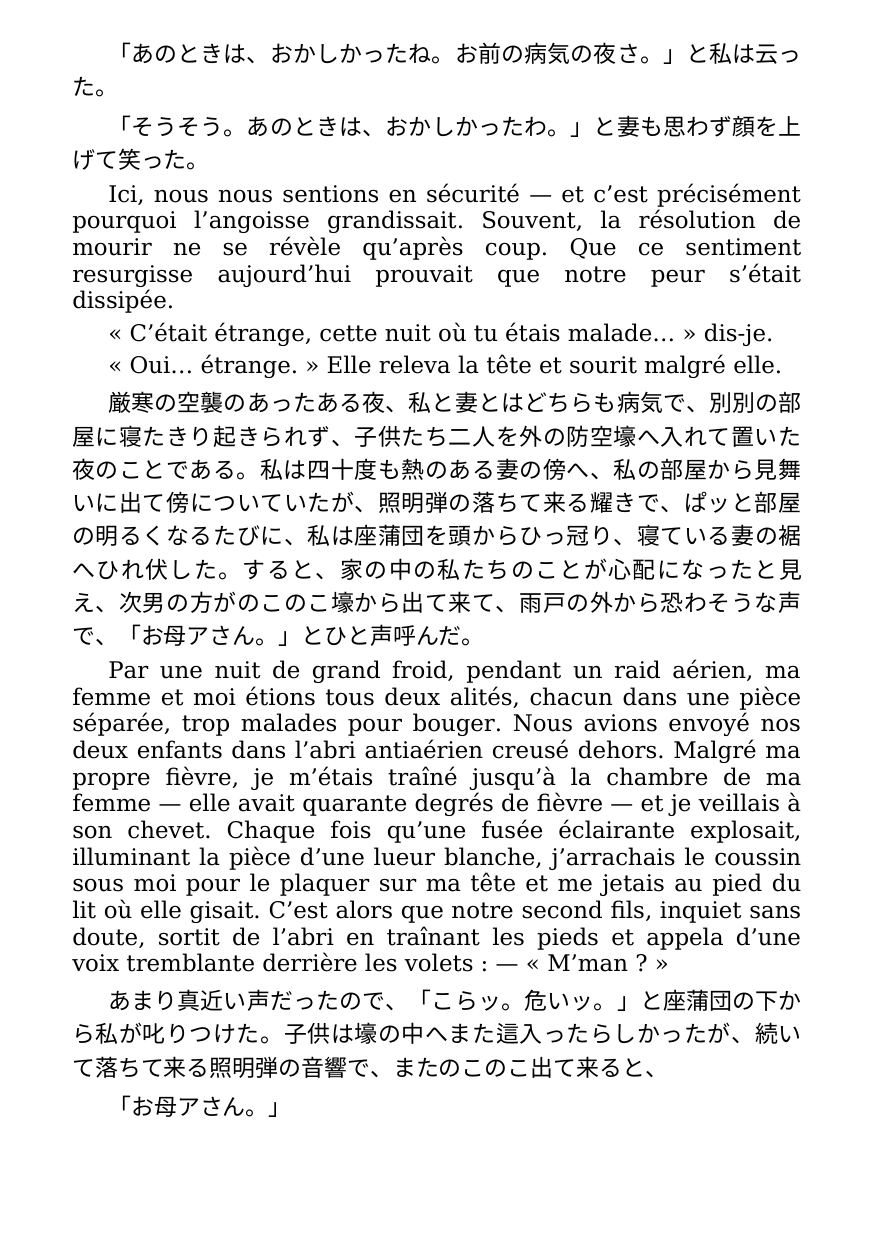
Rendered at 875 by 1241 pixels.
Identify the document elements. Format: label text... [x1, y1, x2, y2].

text 「そうそう。あのときは、おかしかったわ。」と妻も思わず顔を上げて笑った。 [72, 108, 802, 175]
text « C’était étrange, cette nuit où tu étais malade… » dis-je. [72, 320, 802, 347]
text Ici, nous nous sentions en sécurité — et c’est précisément pourquoi l’angoisse grandissait. Souvent, la résolution de mourir ne se révèle qu’après coup. Que ce sentiment resurgisse aujourd’hui prouvait que notre peur s’était dissipée. [72, 181, 802, 314]
text 「お母アさん。」 [72, 1089, 802, 1122]
text Par une nuit de grand froid, pendant un raid aérien, ma femme et moi étions tous deux alités, chacun dans une pièce séparée, trop malades pour bouger. Nous avions envoyé nos deux enfants dans l’abri antiaérien creusé dehors. Malgré ma propre fièvre, je m’étais traîné jusqu’à la chambre de ma femme — elle avait quarante degrés de fièvre — et je veillais à son chevet. Chaque fois qu’une fusée éclairante explosait, illuminant la pièce d’une lueur blanche, j’arrachais le coussin sous moi pour le plaquer sur ma tête et me jetais au pied du lit où elle gisait. C’est alors que notre second fils, inquiet sans doute, sortit de l’abri en traînant les pieds et appela d’une voix tremblante derrière les volets : — « M’man ? » [72, 657, 802, 977]
text あまり真近い声だったので、「こらッ。危いッ。」と座蒲団の下から私が叱りつけた。子供は壕の中へまた這入ったらしかったが、続いて落ちて来る照明弾の音響で、またのこのこ出て来ると、 [72, 983, 802, 1083]
text 厳寒の空襲のあったある夜、私と妻とはどちらも病気で、別別の部屋に寝たきり起きられず、子供たち二人を外の防空壕へ入れて置いた夜のことである。私は四十度も熱のある妻の傍へ、私の部屋から見舞いに出て傍についていたが、照明弾の落ちて来る耀きで、ぱッと部屋の明るくなるたびに、私は座蒲団を頭からひっ冠り、寝ている妻の裾へひれ伏した。すると、家の中の私たちのことが心配になったと見え、次男の方がのこのこ壕から出て来て、雨戸の外から恐わそうな声で、「お母アさん。」とひと声呼んだ。 [72, 385, 802, 651]
text « Oui… étrange. » Elle releva la tête et sourit malgré elle. [72, 353, 802, 379]
text 「あのときは、おかしかったね。お前の病気の夜さ。」と私は云った。 [72, 36, 802, 102]
